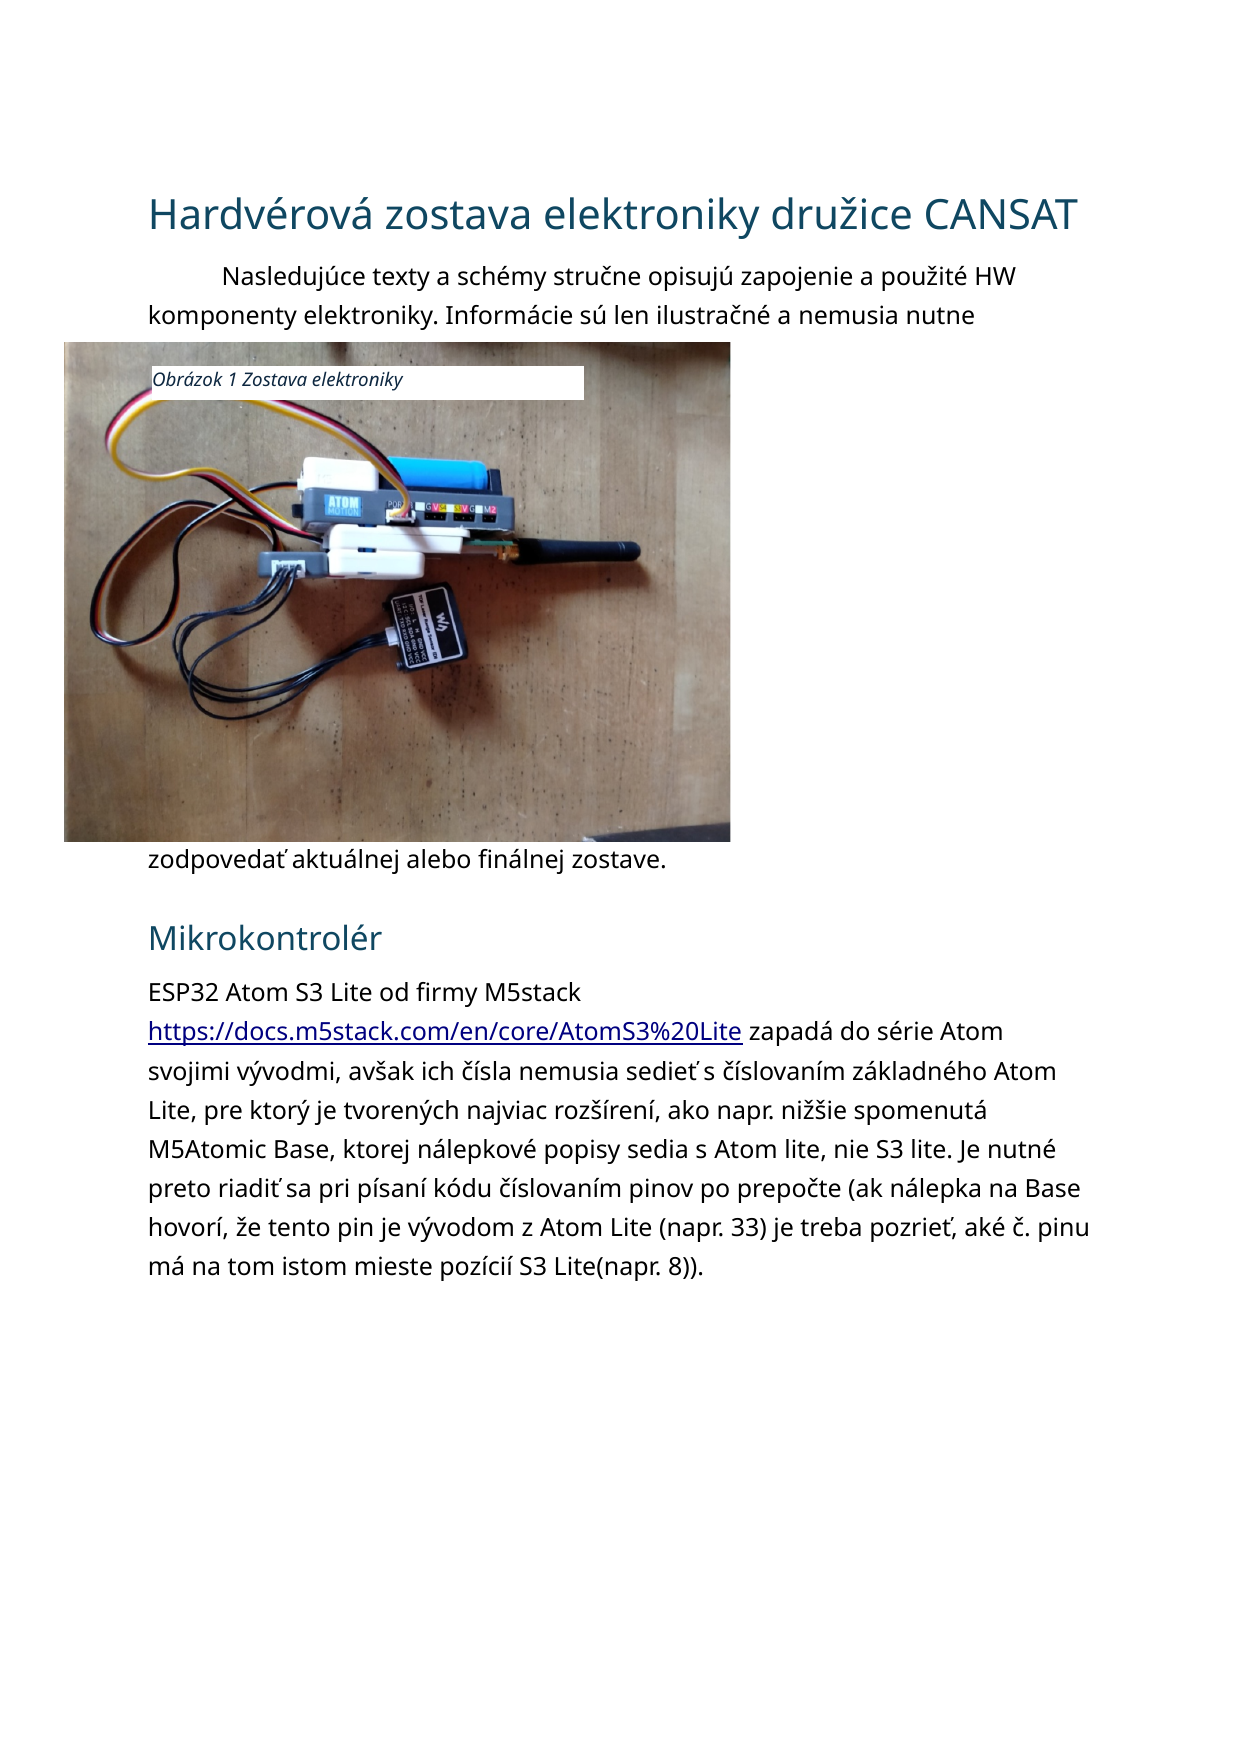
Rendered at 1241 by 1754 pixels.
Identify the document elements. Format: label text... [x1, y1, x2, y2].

subtitle Hardvérová zostava elektroniky družice CANSAT [148, 185, 1093, 242]
text Obrázok 1 Zostava elektroniky [152, 366, 584, 392]
subtitle Mikrokontrolér [148, 914, 1093, 960]
text ESP32 Atom S3 Lite od firmy M5stack https://docs.m5stack.com/en/core/AtomS3%20Lite zapadá do série Atom svojimi vývodmi, avšak ich čísla nemusia sedieť s číslovaním základného Atom Lite, pre ktorý je tvorených najviac rozšírení, ako napr. nižšie spomenutá M5Atomic Base, ktorej nálepkové popisy sedia s Atom lite, nie S3 lite. Je nutné preto riadiť sa pri písaní kódu číslovaním pinov po prepočte (ak nálepka na Base hovorí, že tento pin je vývodom z Atom Lite (napr. 33) je treba pozrieť, aké č. pinu má na tom istom mieste pozícií S3 Lite(napr. 8)). [148, 975, 1093, 1283]
text Nasledujúce texty a schémy stručne opisujú zapojenie a použité HW komponenty elektroniky. Informácie sú len ilustračné a nemusia nutne zodpovedať aktuálnej alebo finálnej zostave. [148, 259, 1093, 876]
